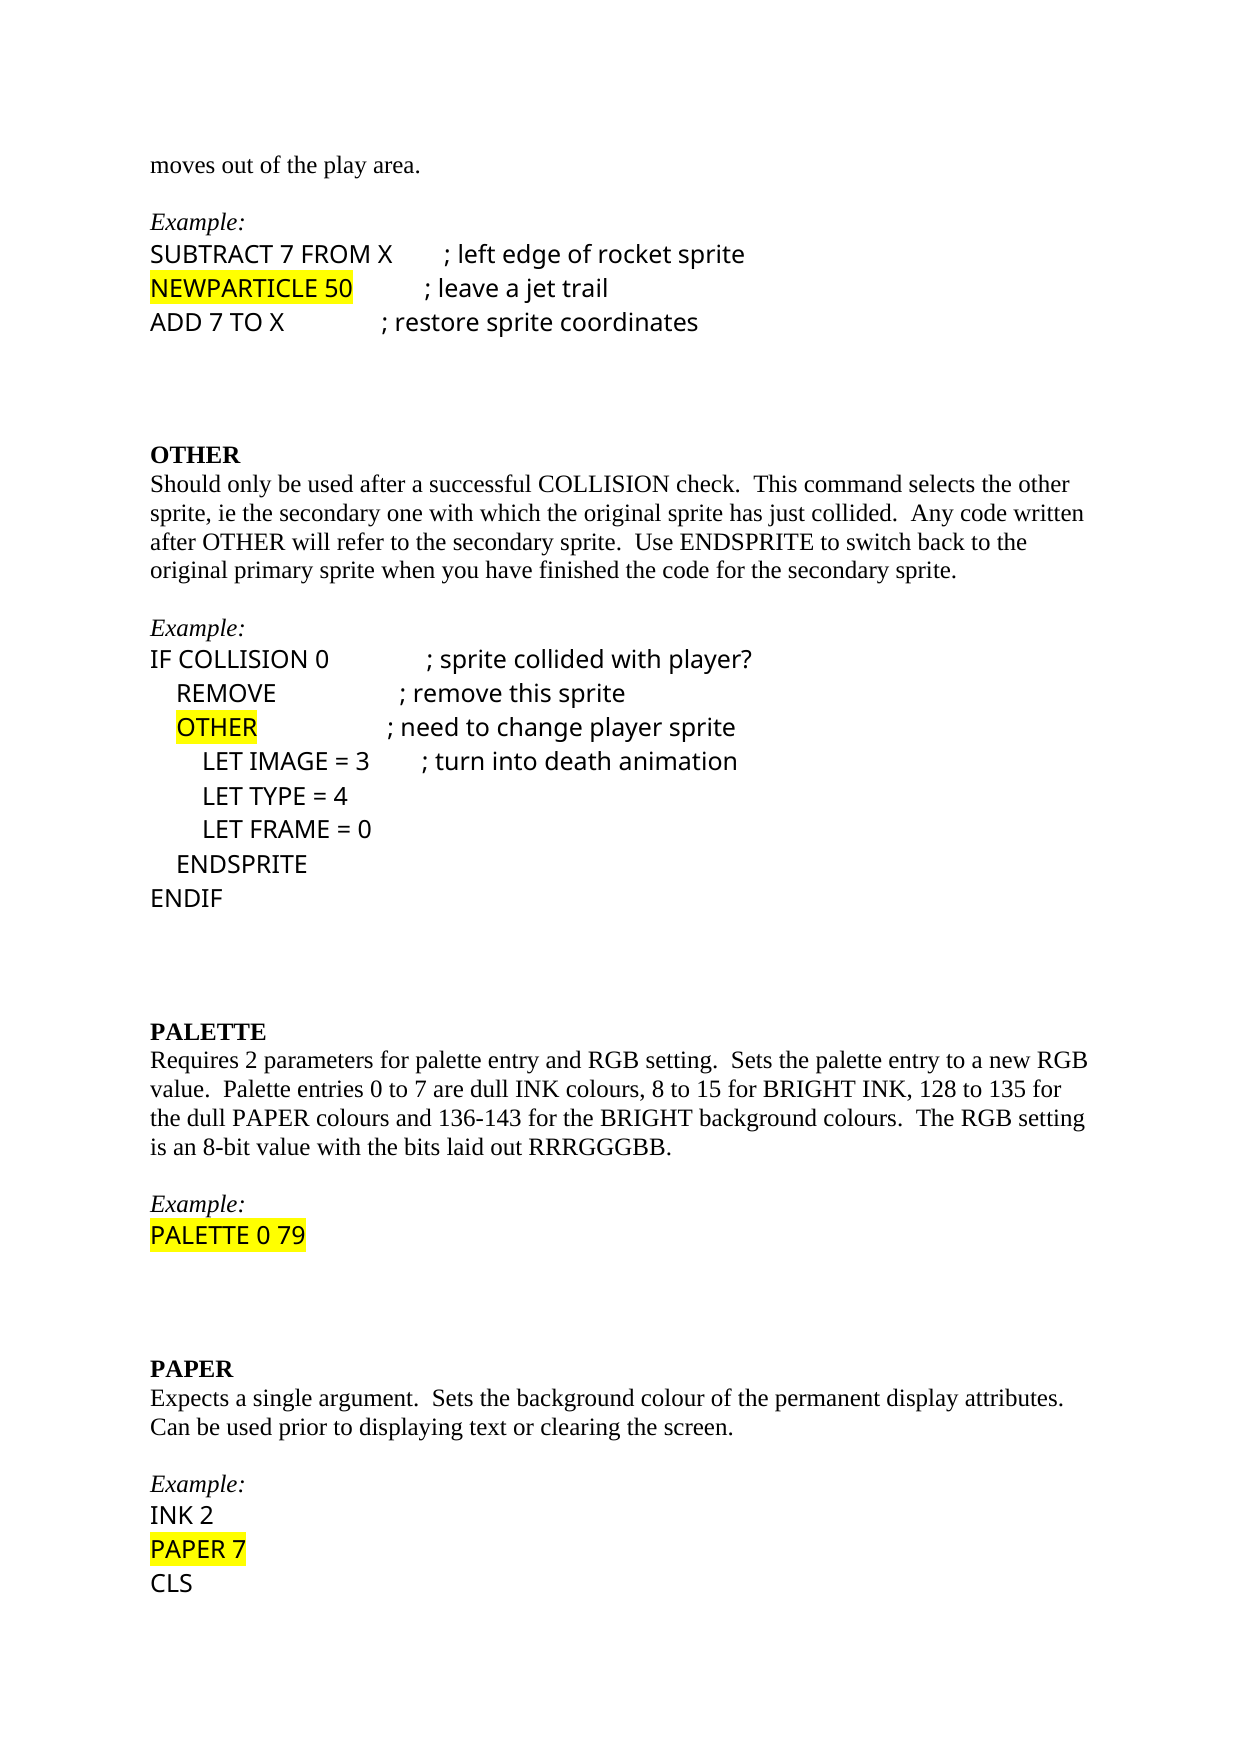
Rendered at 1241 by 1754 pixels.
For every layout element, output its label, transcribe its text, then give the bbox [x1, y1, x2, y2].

text ENDIF [150, 880, 1090, 914]
text PAPER [150, 1354, 1090, 1383]
text Should only be used after a successful COLLISION check. This command selects the other sprite, ie the secondary one with which the original sprite has just collided. Any code written after OTHER will refer to the secondary sprite. Use ENDSPRITE to switch back to the original primary sprite when you have finished the code for the secondary sprite. [150, 469, 1090, 584]
text INK 2 [150, 1498, 1090, 1532]
text Example: [150, 207, 1090, 236]
text PAPER 7 [150, 1532, 1090, 1566]
text NEWPARTICLE 50 ; leave a jet trail [150, 270, 1090, 304]
text REMOVE ; remove this sprite [150, 676, 1090, 710]
text PALETTE [150, 1017, 1090, 1045]
text LET TYPE = 4 [150, 778, 1090, 812]
text SUBTRACT 7 FROM X ; left edge of rocket sprite [150, 236, 1090, 270]
text PALETTE 0 79 [150, 1218, 1090, 1252]
text OTHER ; need to change player sprite [150, 710, 1090, 744]
text Example: [150, 1469, 1090, 1498]
text LET FRAME = 0 [150, 812, 1090, 846]
text OTHER [150, 441, 1090, 469]
text CLS [150, 1566, 1090, 1600]
text Requires 2 parameters for palette entry and RGB setting. Sets the palette entry to a new RGB value. Palette entries 0 to 7 are dull INK colours, 8 to 15 for BRIGHT INK, 128 to 135 for the dull PAPER colours and 136-143 for the BRIGHT background colours. The RGB setting is an 8-bit value with the bits laid out RRRGGGBB. [150, 1045, 1090, 1160]
text ENDSPRITE [150, 846, 1090, 880]
text IF COLLISION 0 ; sprite collided with player? [150, 642, 1090, 676]
text LET IMAGE = 3 ; turn into death animation [150, 744, 1090, 778]
text moves out of the play area. [150, 150, 1090, 179]
text Example: [150, 613, 1090, 642]
text Example: [150, 1189, 1090, 1218]
text ADD 7 TO X ; restore sprite coordinates [150, 304, 1090, 338]
text Expects a single argument. Sets the background colour of the permanent display attributes. Can be used prior to displaying text or clearing the screen. [150, 1383, 1090, 1440]
